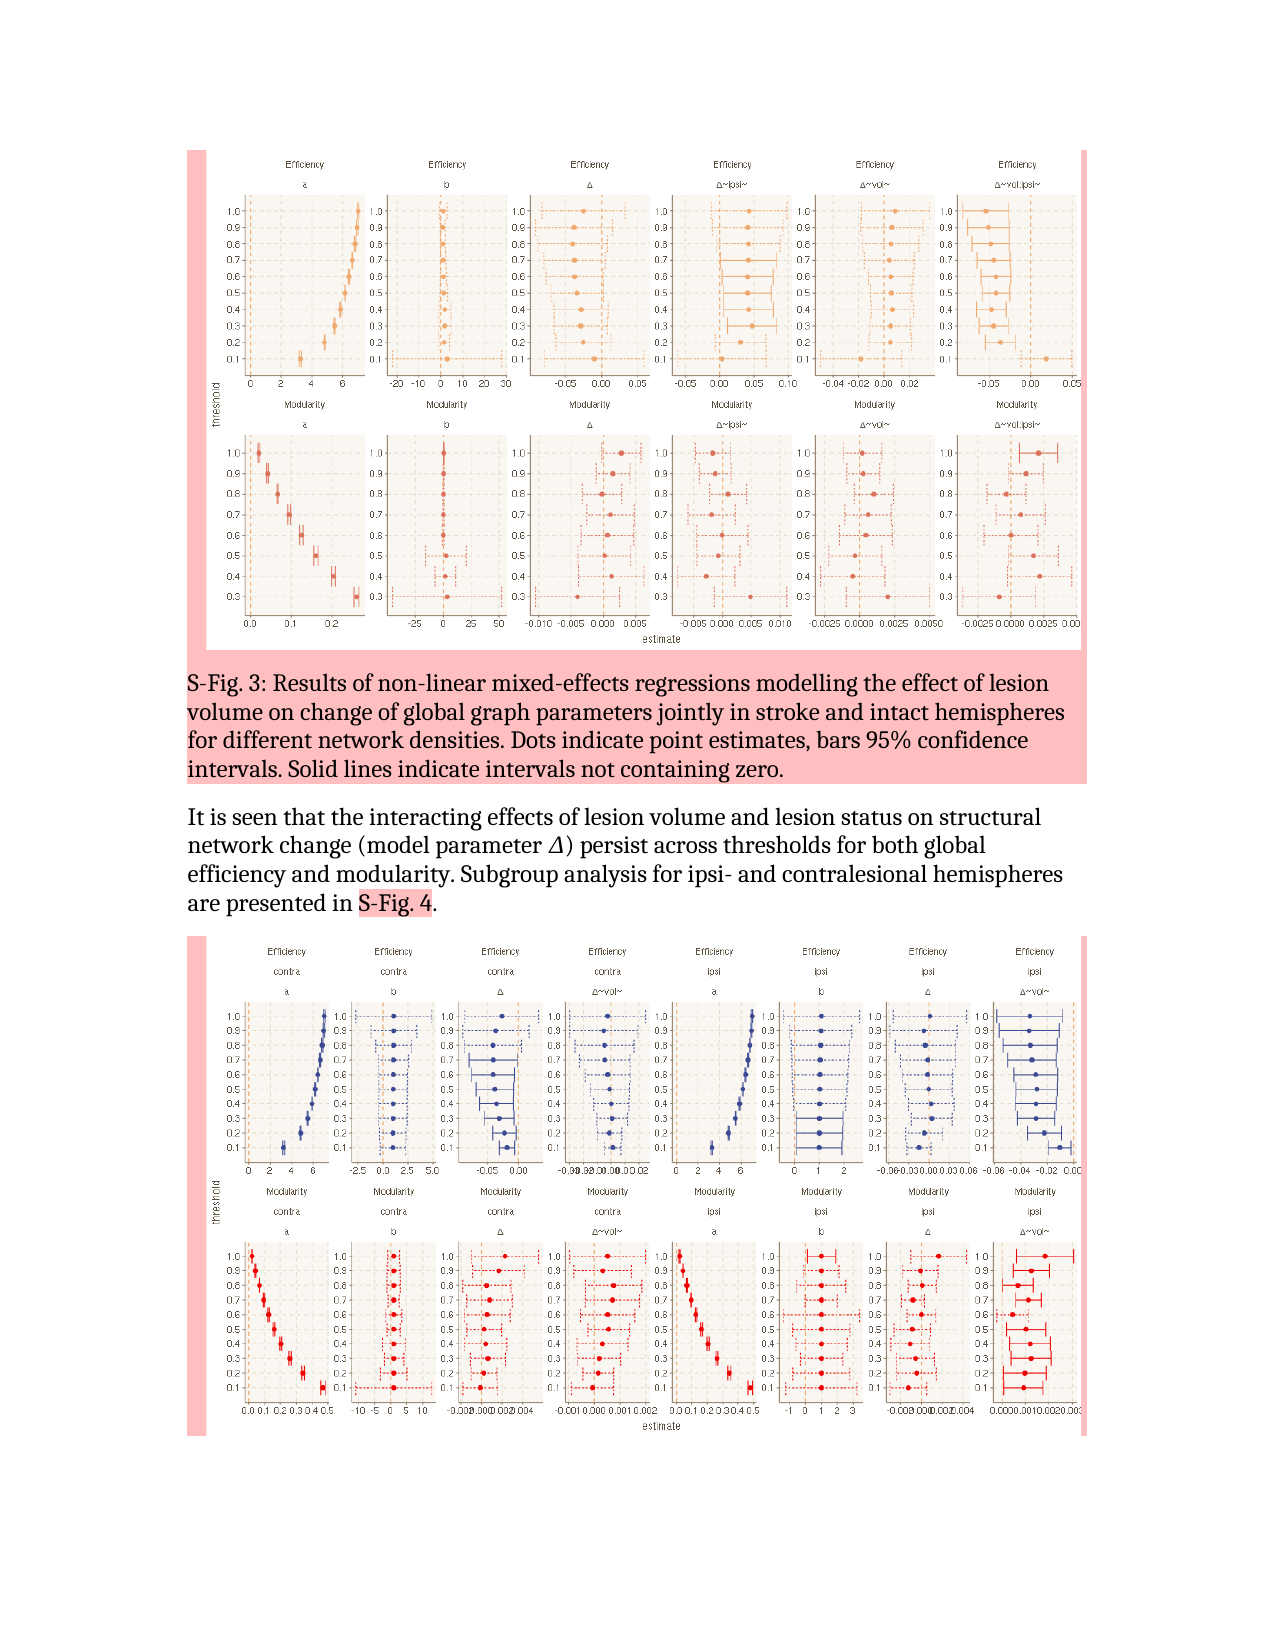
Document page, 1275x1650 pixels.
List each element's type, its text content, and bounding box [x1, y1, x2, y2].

text It is seen that the interacting effects of lesion volume and lesion status on structural network change (model parameter ) persist across thresholds for both global efficiency and modularity. Subgroup analysis for ipsi- and contralesional hemispheres are presented in S-Fig. 4. [187, 802, 1087, 917]
picture [206, 936, 1082, 1437]
picture [206, 150, 1082, 650]
text S-Fig. 3: Results of non-linear mixed-effects regressions modelling the effect of lesion volume on change of global graph parameters jointly in stroke and intact hemispheres for different network densities. Dots indicate point estimates, bars 95% confidence intervals. Solid lines indicate intervals not containing zero. [187, 669, 1087, 784]
